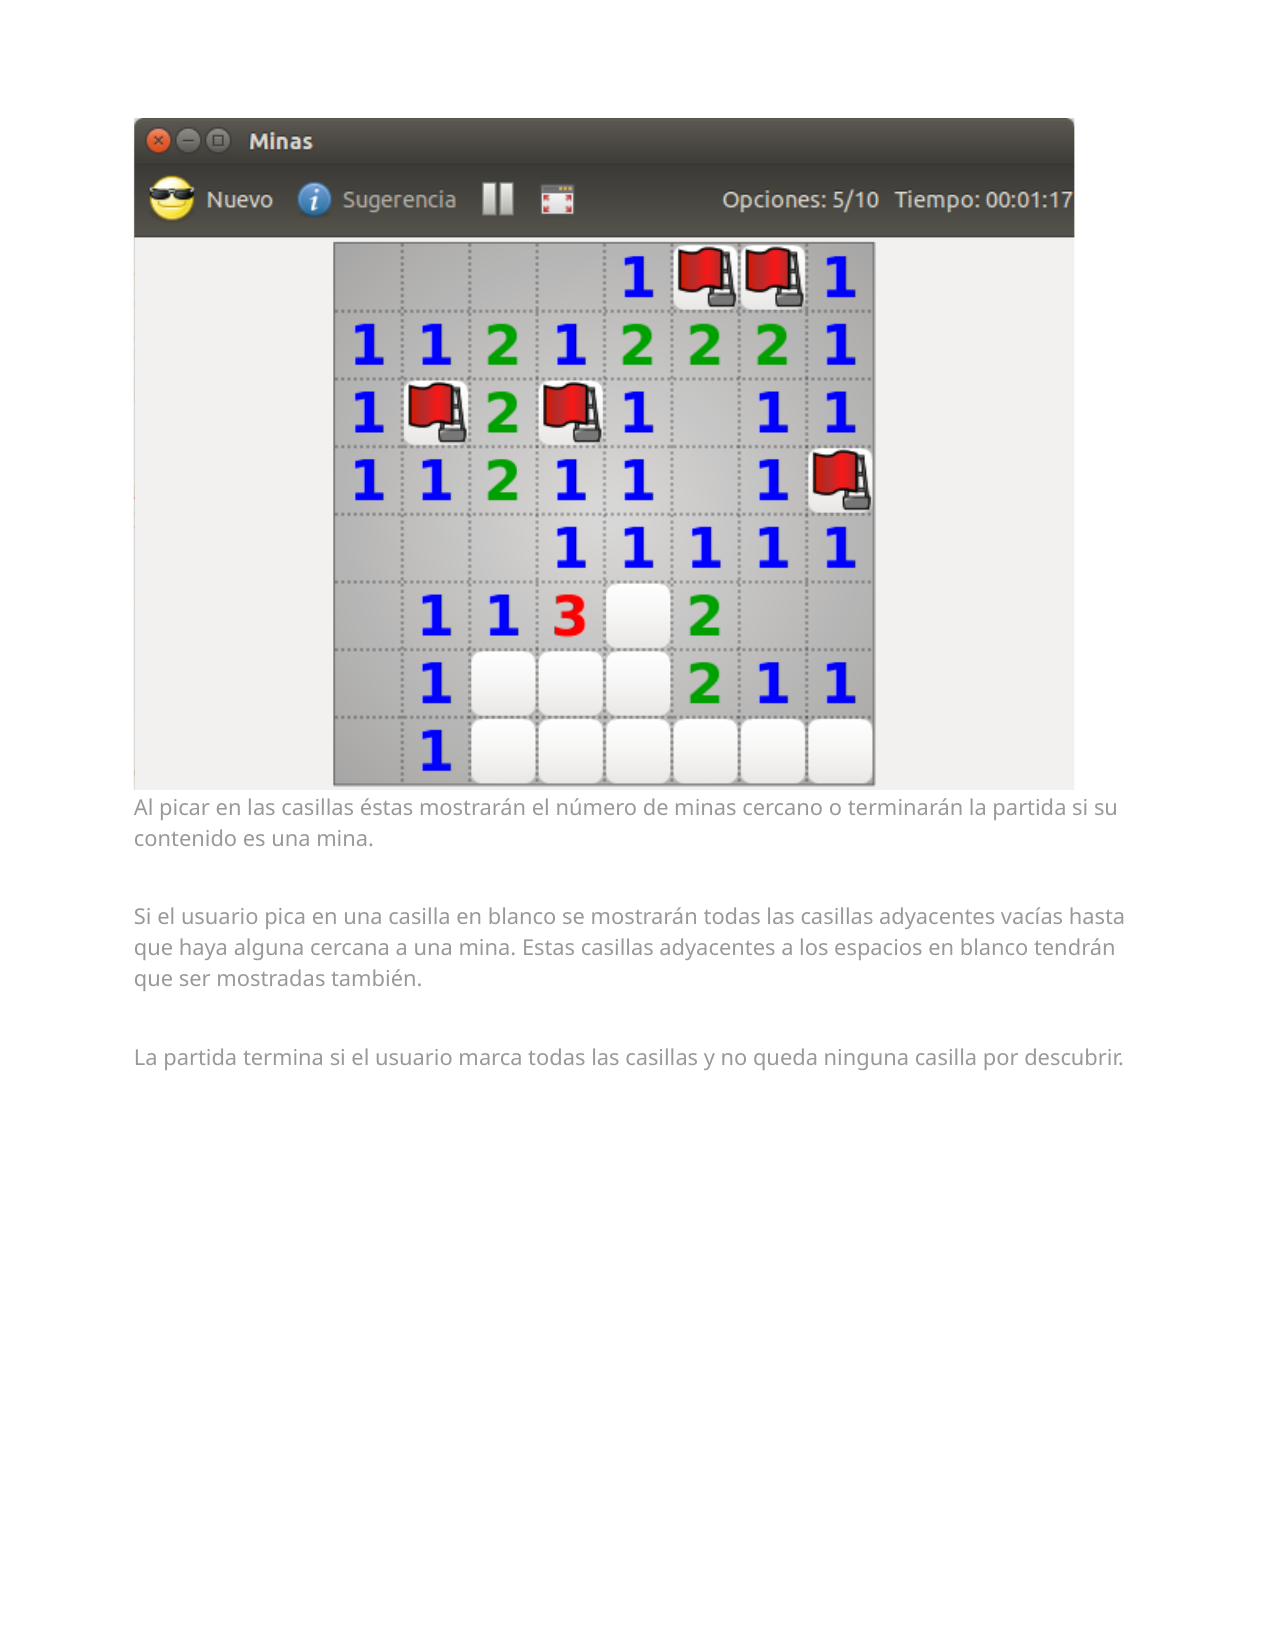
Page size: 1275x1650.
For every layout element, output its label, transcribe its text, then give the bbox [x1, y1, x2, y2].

text La partida termina si el usuario marca todas las casillas y no queda ninguna casilla por descubrir. [134, 1040, 1157, 1071]
text Si el usuario pica en una casilla en blanco se mostrarán todas las casillas adyacentes vacías hasta que haya alguna cercana a una mina. Estas casillas adyacentes a los espacios en blanco tendrán que ser mostradas también. [134, 899, 1157, 993]
picture [133, 118, 1075, 790]
text Al picar en las casillas éstas mostrarán el número de minas cercano o terminarán la partida si su contenido es una mina. [134, 790, 1157, 852]
